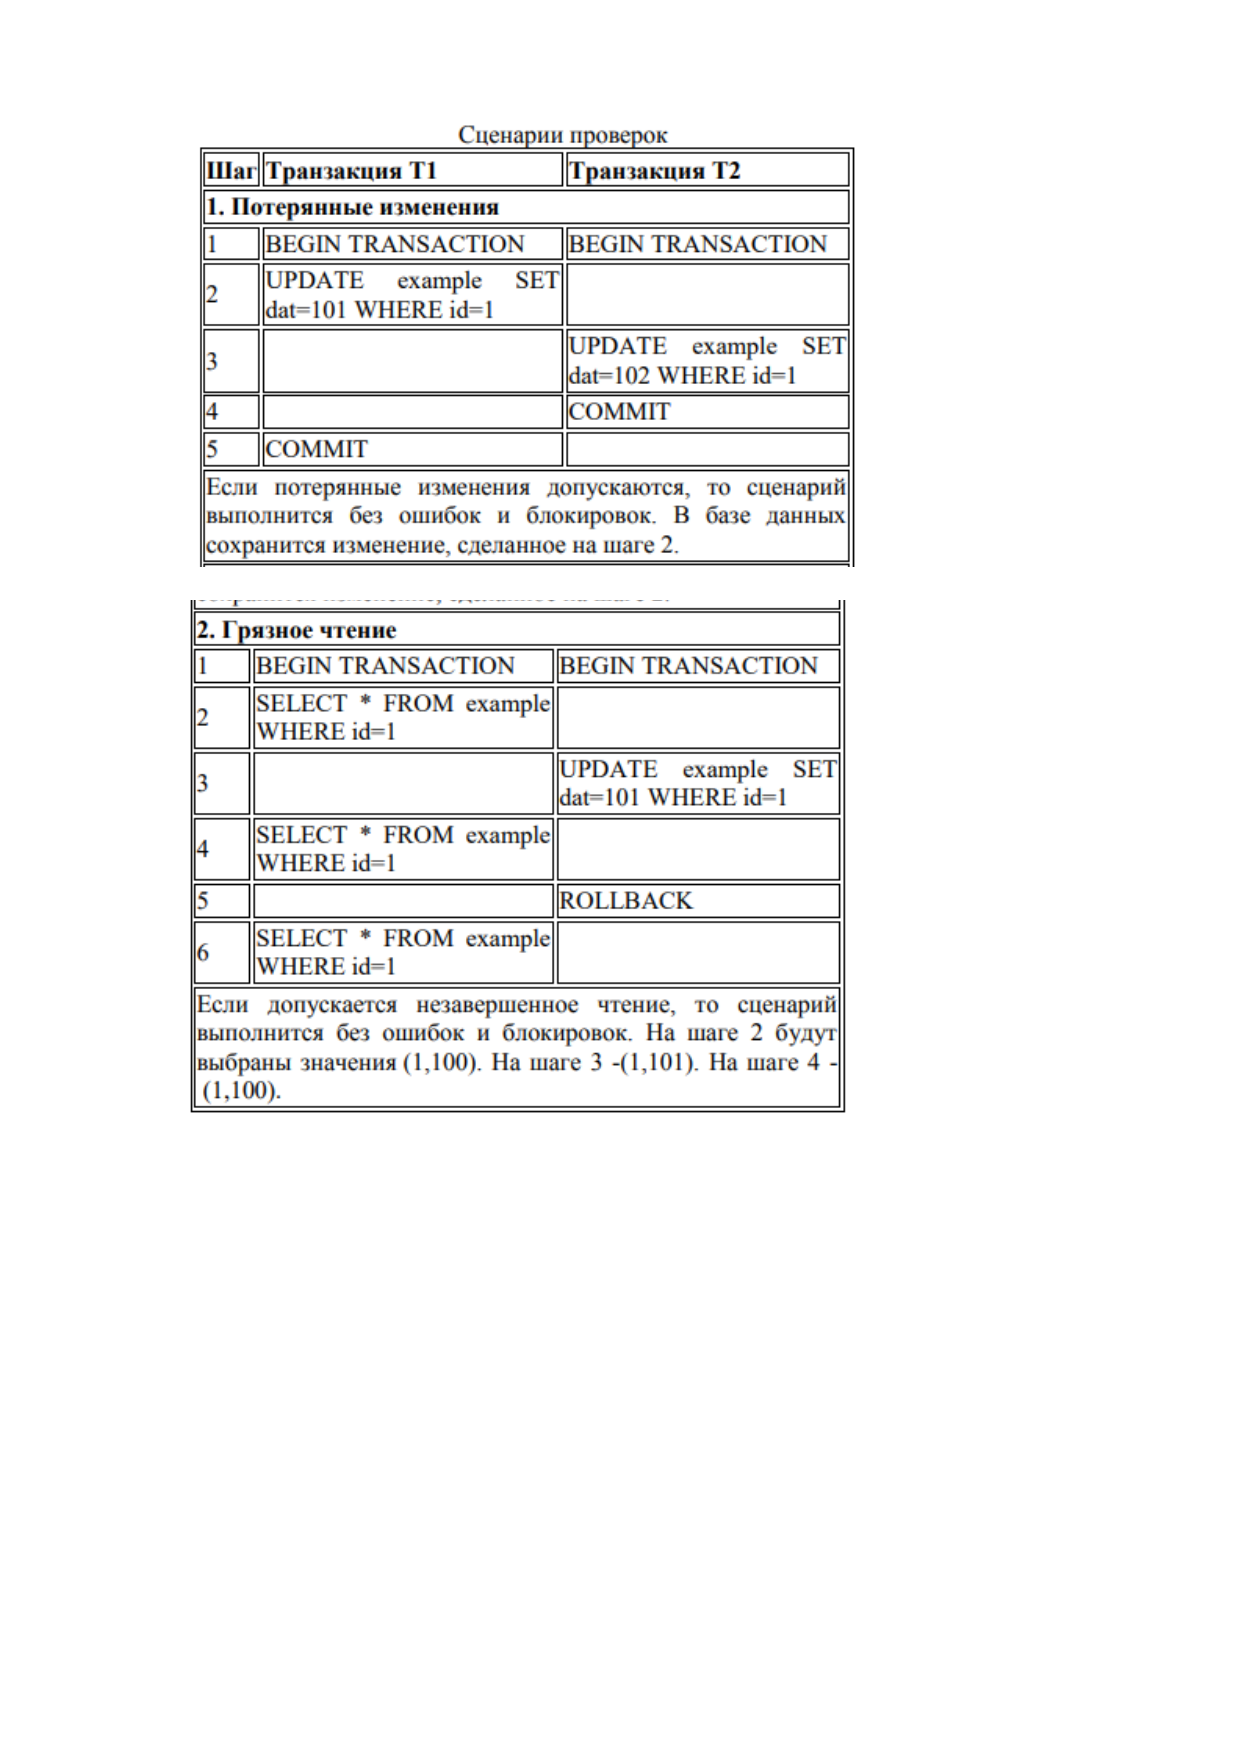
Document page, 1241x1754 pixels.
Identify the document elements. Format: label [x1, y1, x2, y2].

picture [177, 600, 860, 1133]
picture [177, 118, 864, 567]
